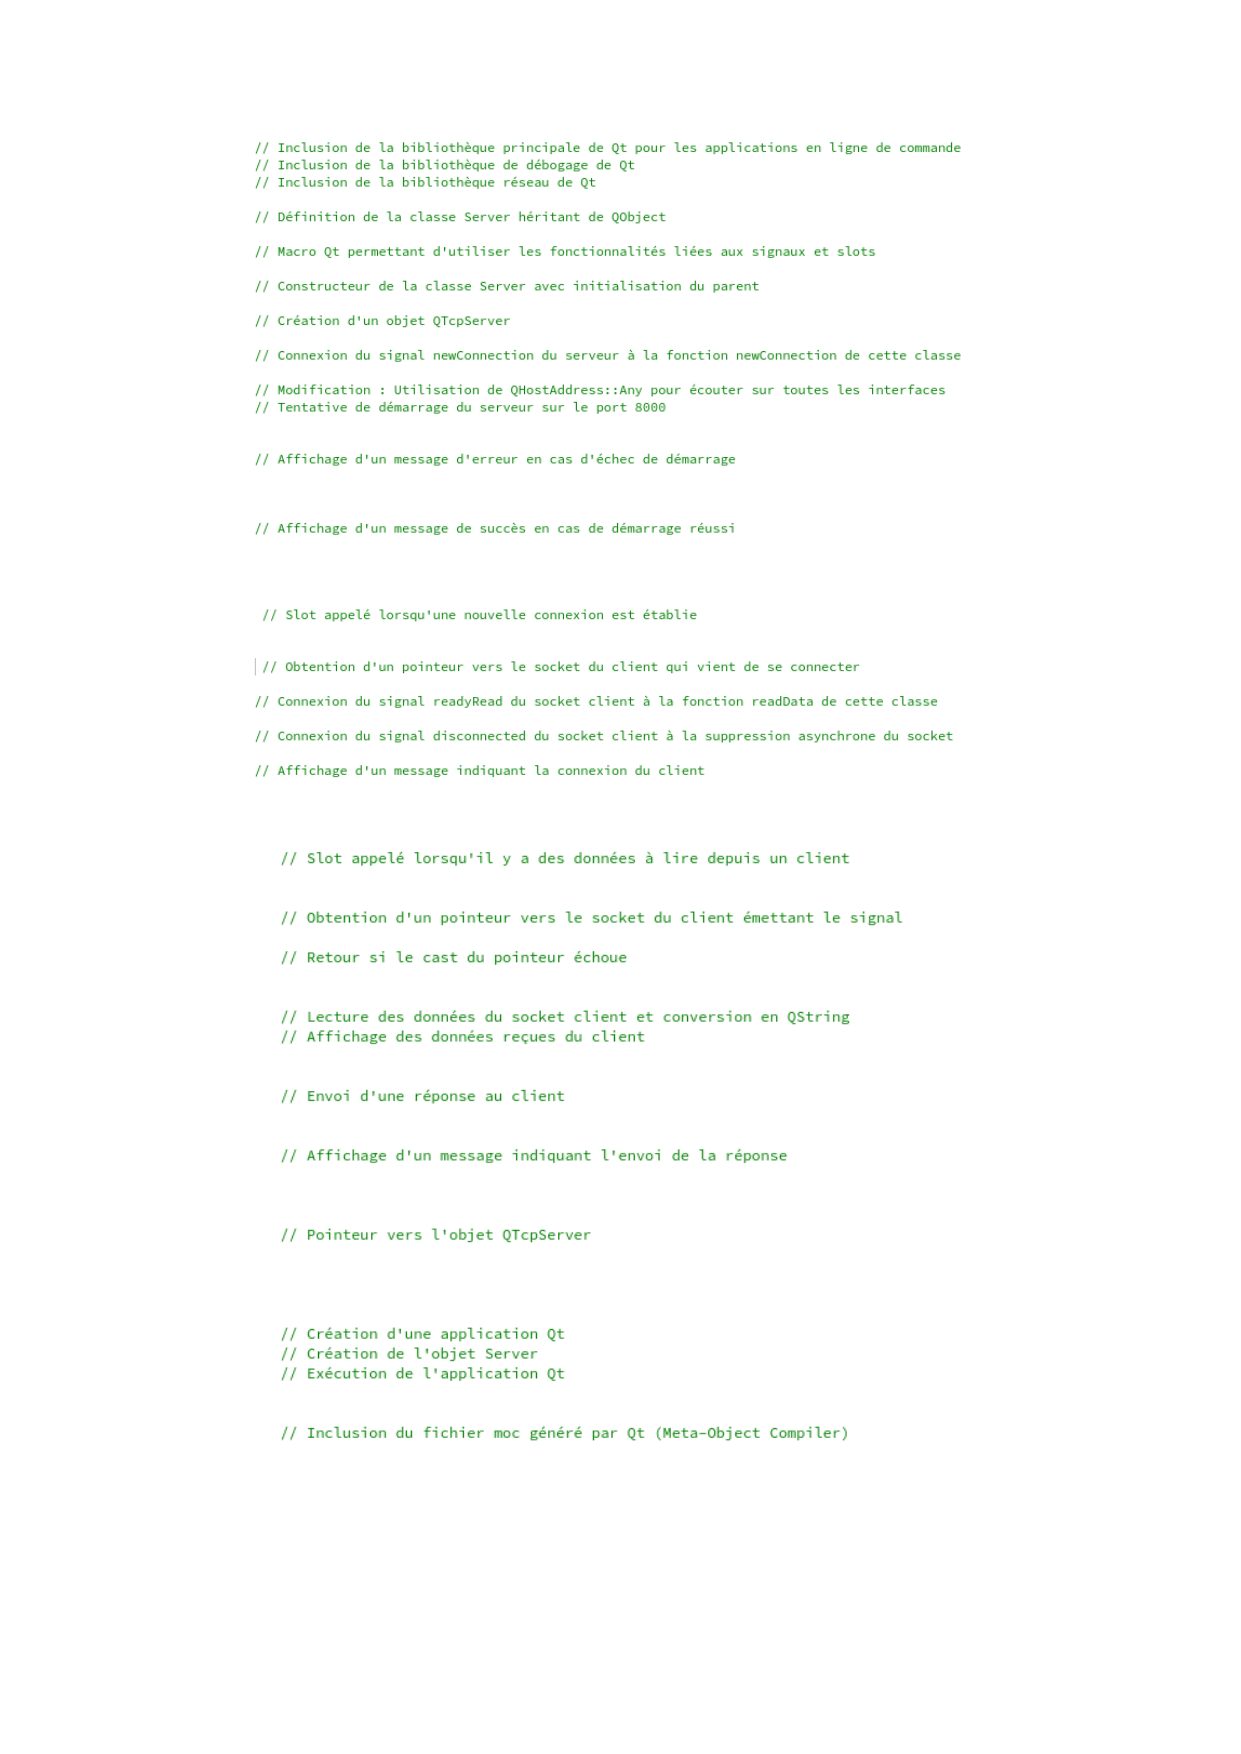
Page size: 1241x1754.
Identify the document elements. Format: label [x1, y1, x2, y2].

picture [266, 846, 957, 1464]
picture [243, 138, 978, 802]
